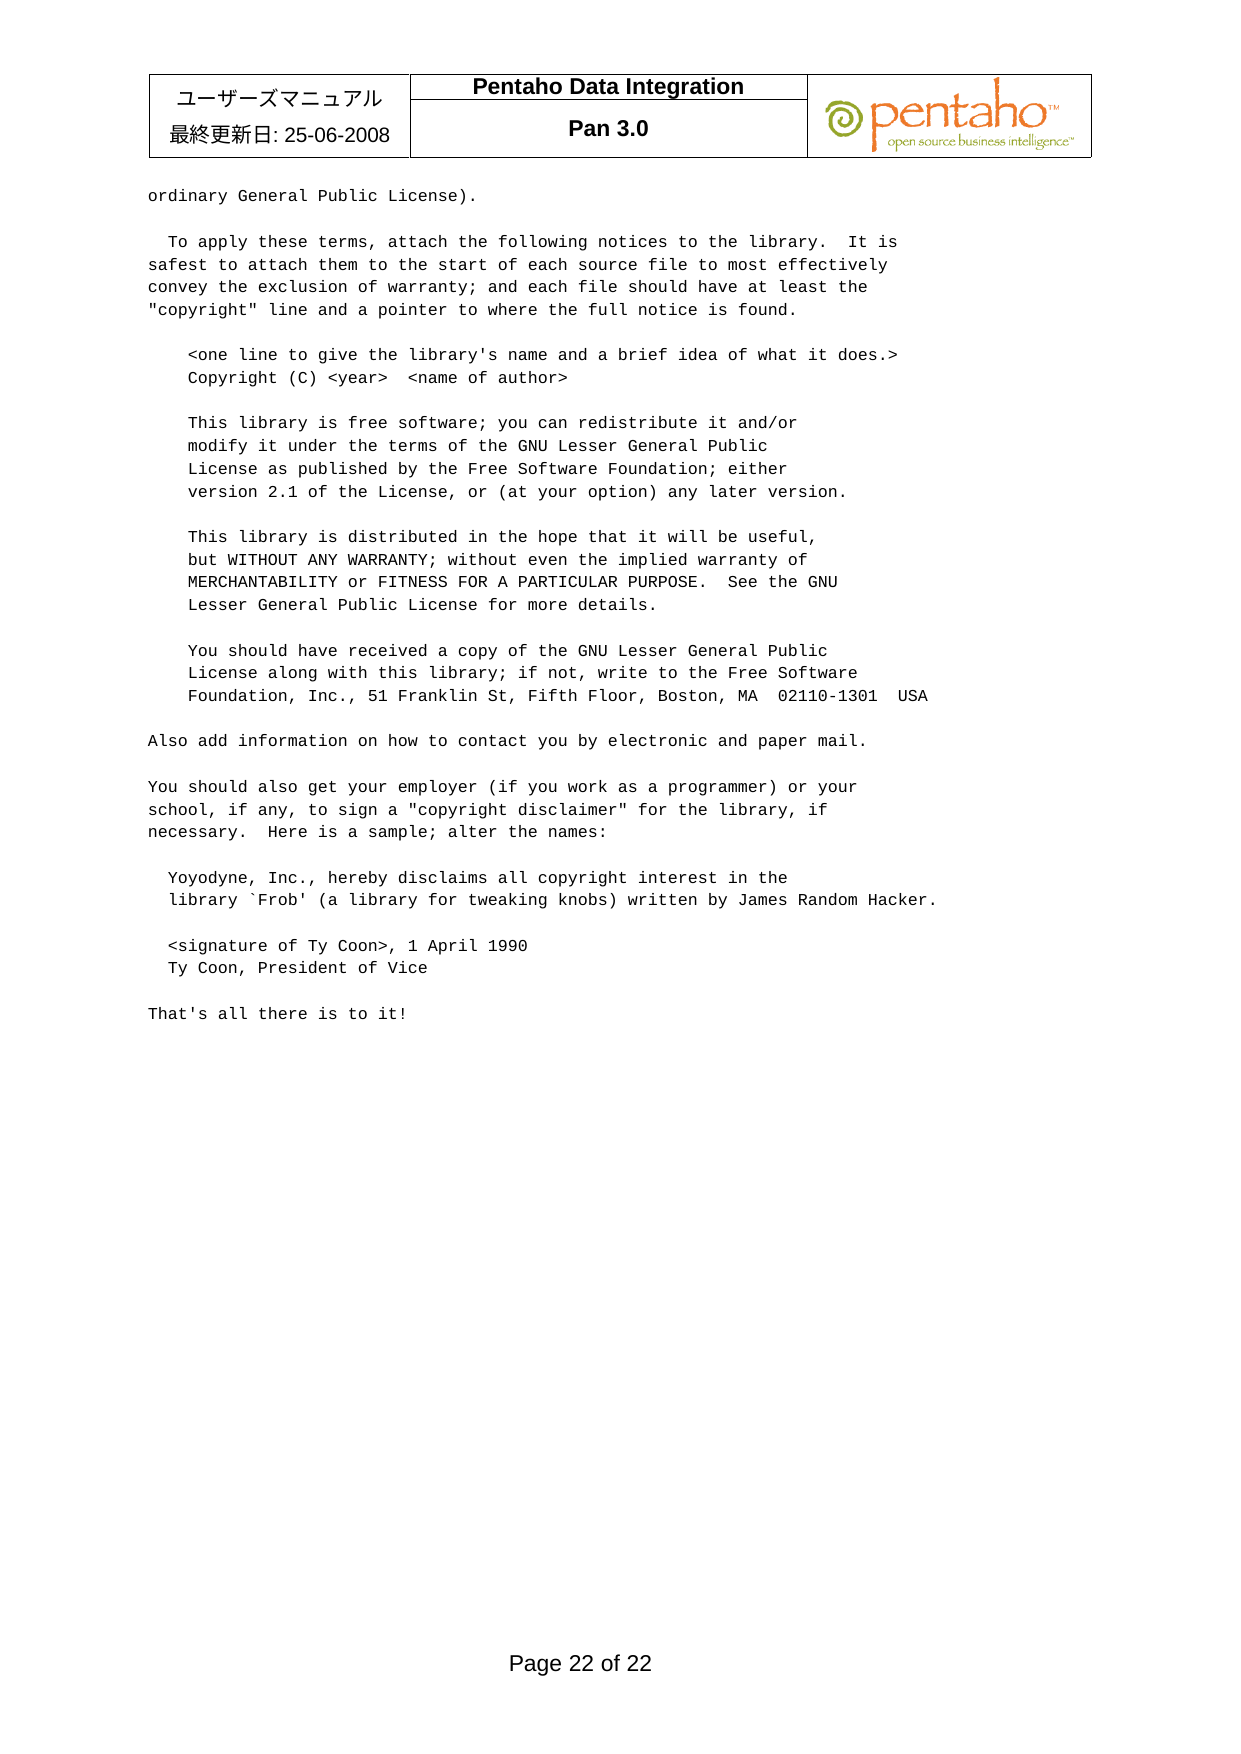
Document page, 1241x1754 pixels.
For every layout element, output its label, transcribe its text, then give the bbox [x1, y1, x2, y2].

text ordinary General Public License). To apply these terms, attach the following notices to the library. It is safest to attach them to the start of each source file to most effectively convey the exclusion of warranty; and each file should have at least the "copyright" line and a pointer to where the full notice is found. <one line to give the library's name and a brief idea of what it does.> Copyright (C) <year> <name of author> This library is free software; you can redistribute it and/or modify it under the terms of the GNU Lesser General Public License as published by the Free Software Foundation; either version 2.1 of the License, or (at your option) any later version. This library is distributed in the hope that it will be useful, but WITHOUT ANY WARRANTY; without even the implied warranty of MERCHANTABILITY or FITNESS FOR A PARTICULAR PURPOSE. See the GNU Lesser General Public License for more details. You should have received a copy of the GNU Lesser General Public License along with this library; if not, write to the Free Software Foundation, Inc., 51 Franklin St, Fifth Floor, Boston, MA 02110-1301 USA Also add information on how to contact you by electronic and paper mail. You should also get your employer (if you work as a programmer) or your school, if any, to sign a "copyright disclaimer" for the library, if necessary. Here is a sample; alter the names: Yoyodyne, Inc., hereby disclaims all copyright interest in the library `Frob' (a library for tweaking knobs) written by James Random Hacker. <signature of Ty Coon>, 1 April 1990 Ty Coon, President of Vice That's all there is to it! [148, 188, 1092, 1116]
